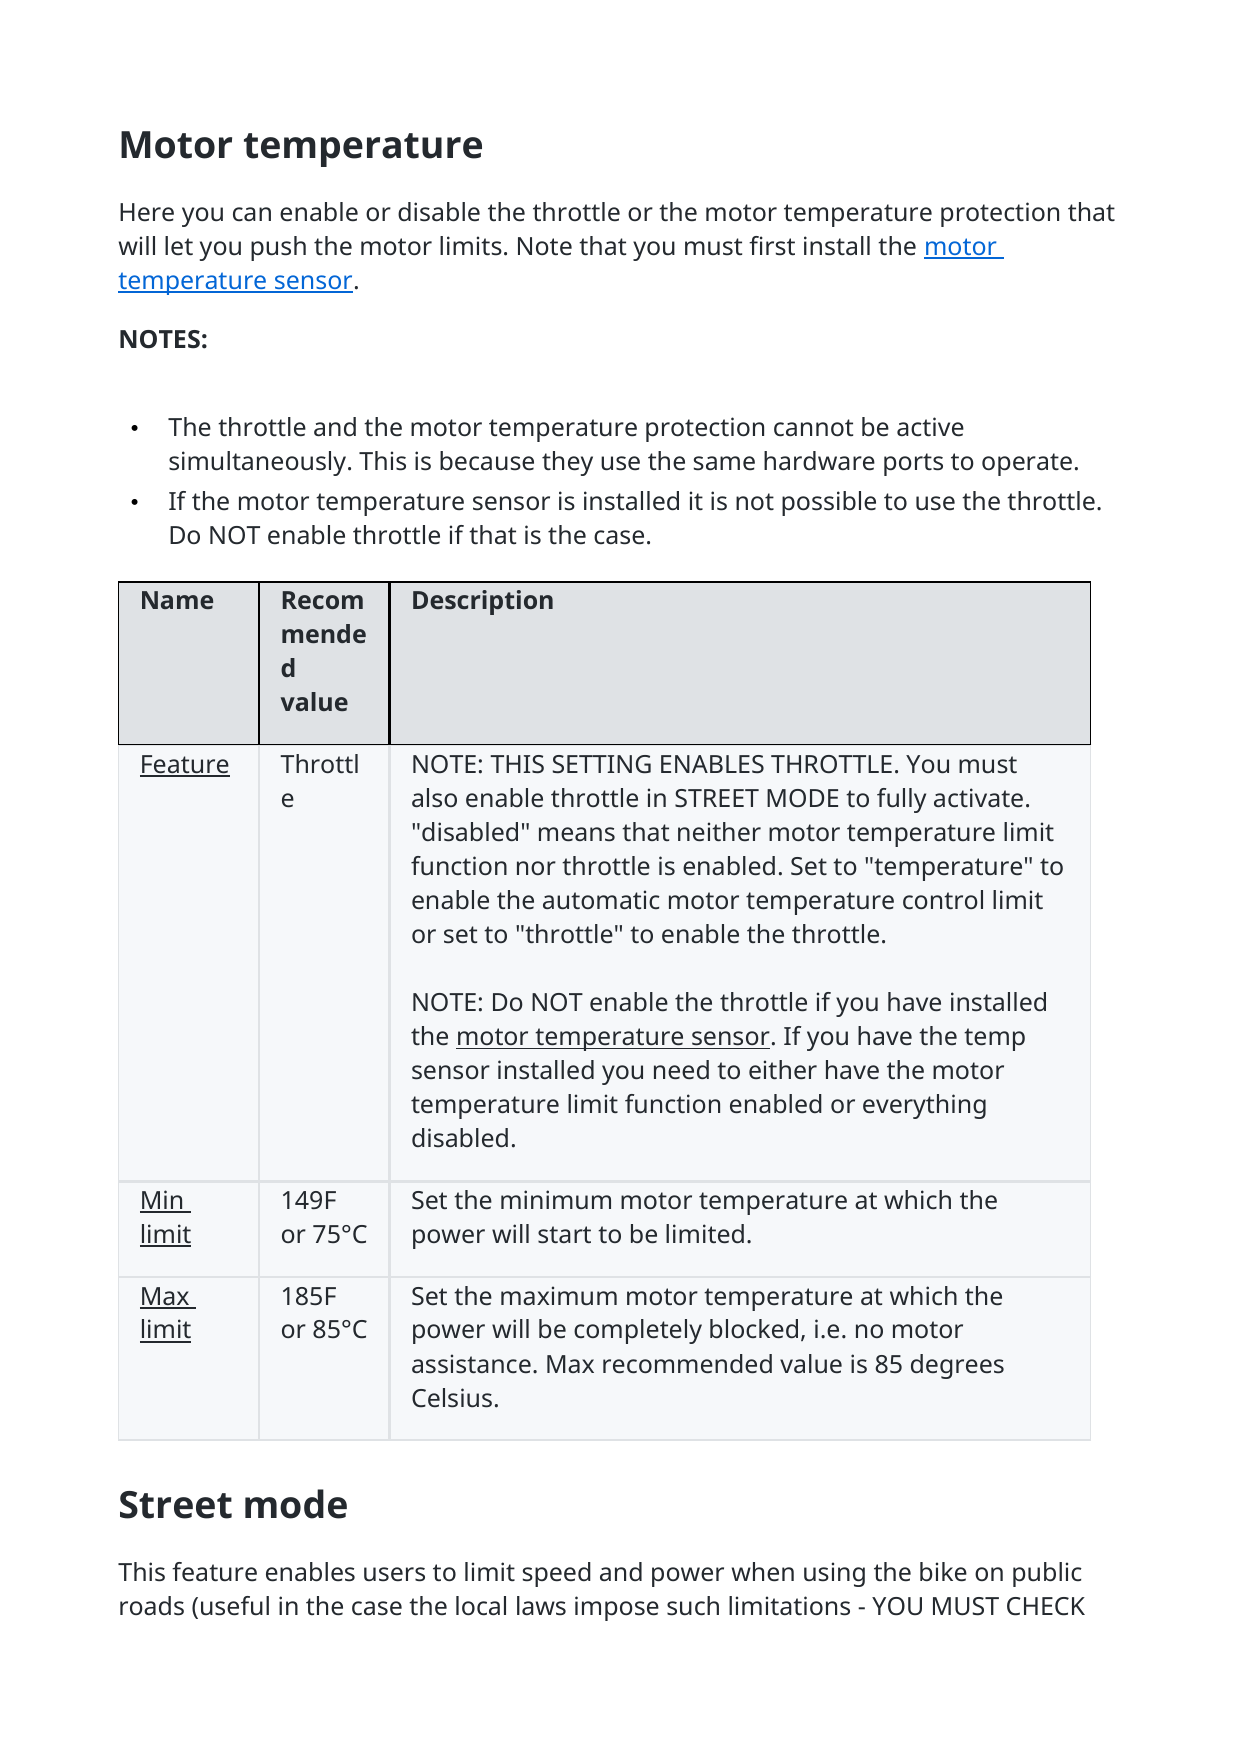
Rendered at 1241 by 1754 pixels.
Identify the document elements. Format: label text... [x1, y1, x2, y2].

table_cell NOTE: THIS SETTING ENABLES THROTTLE. You must also enable throttle in STREET MODE to fully activate. "disabled" means that neither motor temperature limit function nor throttle is enabled. Set to "temperature" to enable the automatic motor temperature control limit or set to "throttle" to enable the throttle. NOTE: Do NOT enable the throttle if you have installed the motor temperature sensor. If you have the temp sensor installed you need to either have the motor temperature limit function enabled or everything disabled. [391, 746, 1090, 1180]
list If the motor temperature sensor is installed it is not possible to use the throttle. Do NOT enable throttle if that is the case. [131, 484, 1122, 552]
text NOTES: [118, 321, 1122, 355]
table_cell Max limit [119, 1278, 258, 1439]
table_header Description [391, 583, 1090, 744]
table_header Recommended value [260, 583, 388, 744]
table_cell Set the minimum motor temperature at which the power will start to be limited. [391, 1183, 1090, 1276]
table_cell 149F or 75°C [260, 1183, 388, 1276]
list The throttle and the motor temperature protection cannot be active simultaneously. This is because they use the same hardware ports to operate. [131, 409, 1122, 478]
table_header Name [119, 583, 258, 744]
text Here you can enable or disable the throttle or the motor temperature protection that will let you push the motor limits. Note that you must first install the motor temperature sensor. [118, 194, 1122, 296]
table_cell Feature [119, 746, 258, 1180]
text Motor temperature [118, 118, 1122, 169]
text Street mode [118, 1478, 1122, 1529]
text This feature enables users to limit speed and power when using the bike on public roads (useful in the case the local laws impose such limitations - YOU MUST CHECK [118, 1554, 1122, 1622]
table_cell 185F or 85°C [260, 1278, 388, 1439]
table_cell Set the maximum motor temperature at which the power will be completely blocked, i.e. no motor assistance. Max recommended value is 85 degrees Celsius. [391, 1278, 1090, 1439]
table_cell Min limit [119, 1183, 258, 1276]
table_cell Throttle [260, 746, 388, 1180]
